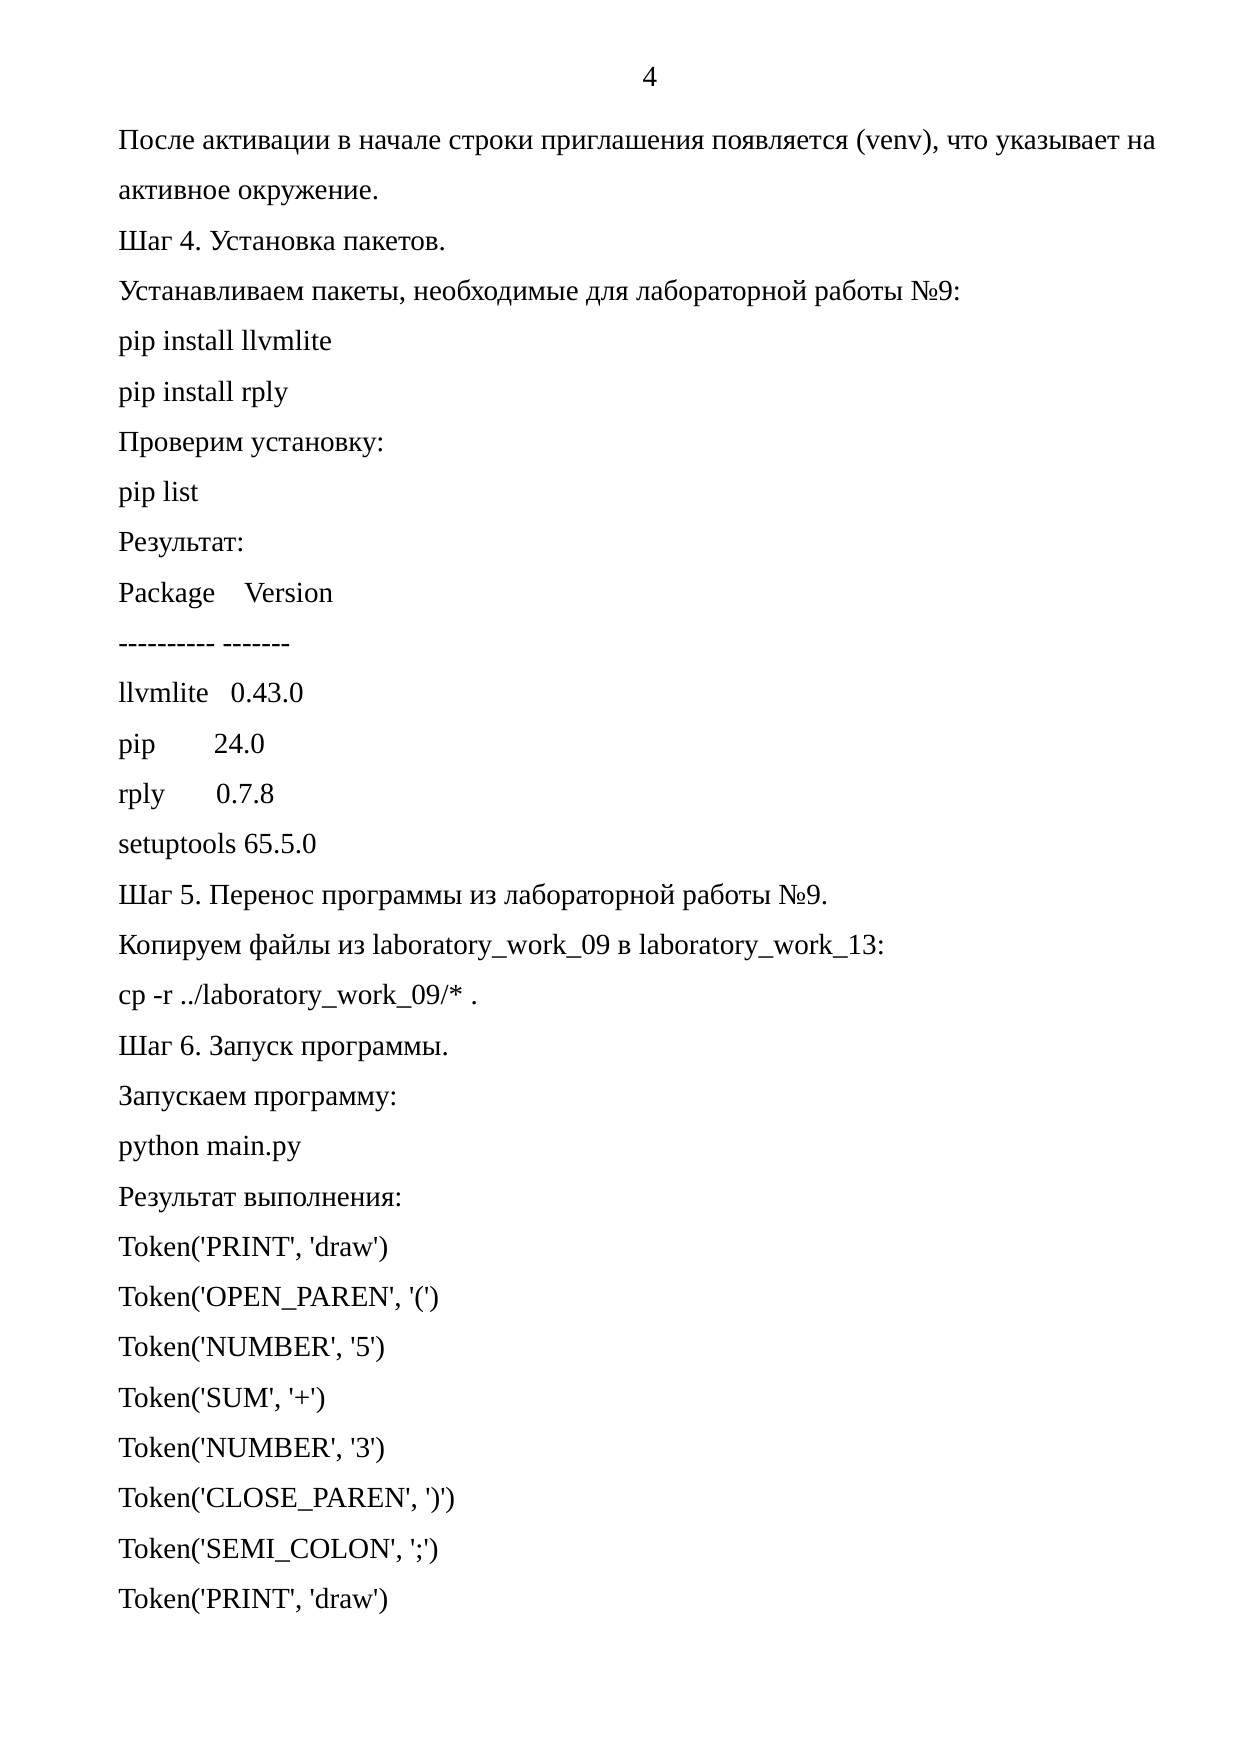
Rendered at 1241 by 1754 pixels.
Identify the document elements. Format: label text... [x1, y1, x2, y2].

text После активации в начале строки приглашения появляется (venv), что указывает на активное окружение. [118, 122, 1181, 206]
text cp -r ../laboratory_work_09/* . [118, 977, 1181, 1011]
text Token('NUMBER', '5') [118, 1329, 1181, 1363]
text pip install llvmlite [118, 323, 1181, 357]
text Token('SUM', '+') [118, 1380, 1181, 1413]
text Результат выполнения: [118, 1179, 1181, 1212]
text Token('SEMI_COLON', ';') [118, 1531, 1181, 1564]
text pip install rply [118, 374, 1181, 407]
text Шаг 4. Установка пакетов. [118, 223, 1181, 256]
text rply 0.7.8 [118, 776, 1181, 810]
text pip list [118, 474, 1181, 508]
text Token('PRINT', 'draw') [118, 1229, 1181, 1262]
text Token('PRINT', 'draw') [118, 1581, 1181, 1615]
text llvmlite 0.43.0 [118, 676, 1181, 709]
text Token('NUMBER', '3') [118, 1430, 1181, 1464]
text Копируем файлы из laboratory_work_09 в laboratory_work_13: [118, 927, 1181, 961]
text Устанавливаем пакеты, необходимые для лабораторной работы №9: [118, 273, 1181, 307]
text Token('CLOSE_PAREN', ')') [118, 1481, 1181, 1514]
text Результат: [118, 524, 1181, 558]
text Package Version [118, 575, 1181, 608]
text ---------- ------- [118, 625, 1181, 659]
text Шаг 5. Перенос программы из лабораторной работы №9. [118, 877, 1181, 910]
text Token('OPEN_PAREN', '(') [118, 1279, 1181, 1313]
text Запускаем программу: [118, 1078, 1181, 1112]
text pip 24.0 [118, 726, 1181, 759]
text python main.py [118, 1128, 1181, 1162]
text Проверим установку: [118, 424, 1181, 457]
text Шаг 6. Запуск программы. [118, 1028, 1181, 1061]
text setuptools 65.5.0 [118, 826, 1181, 860]
